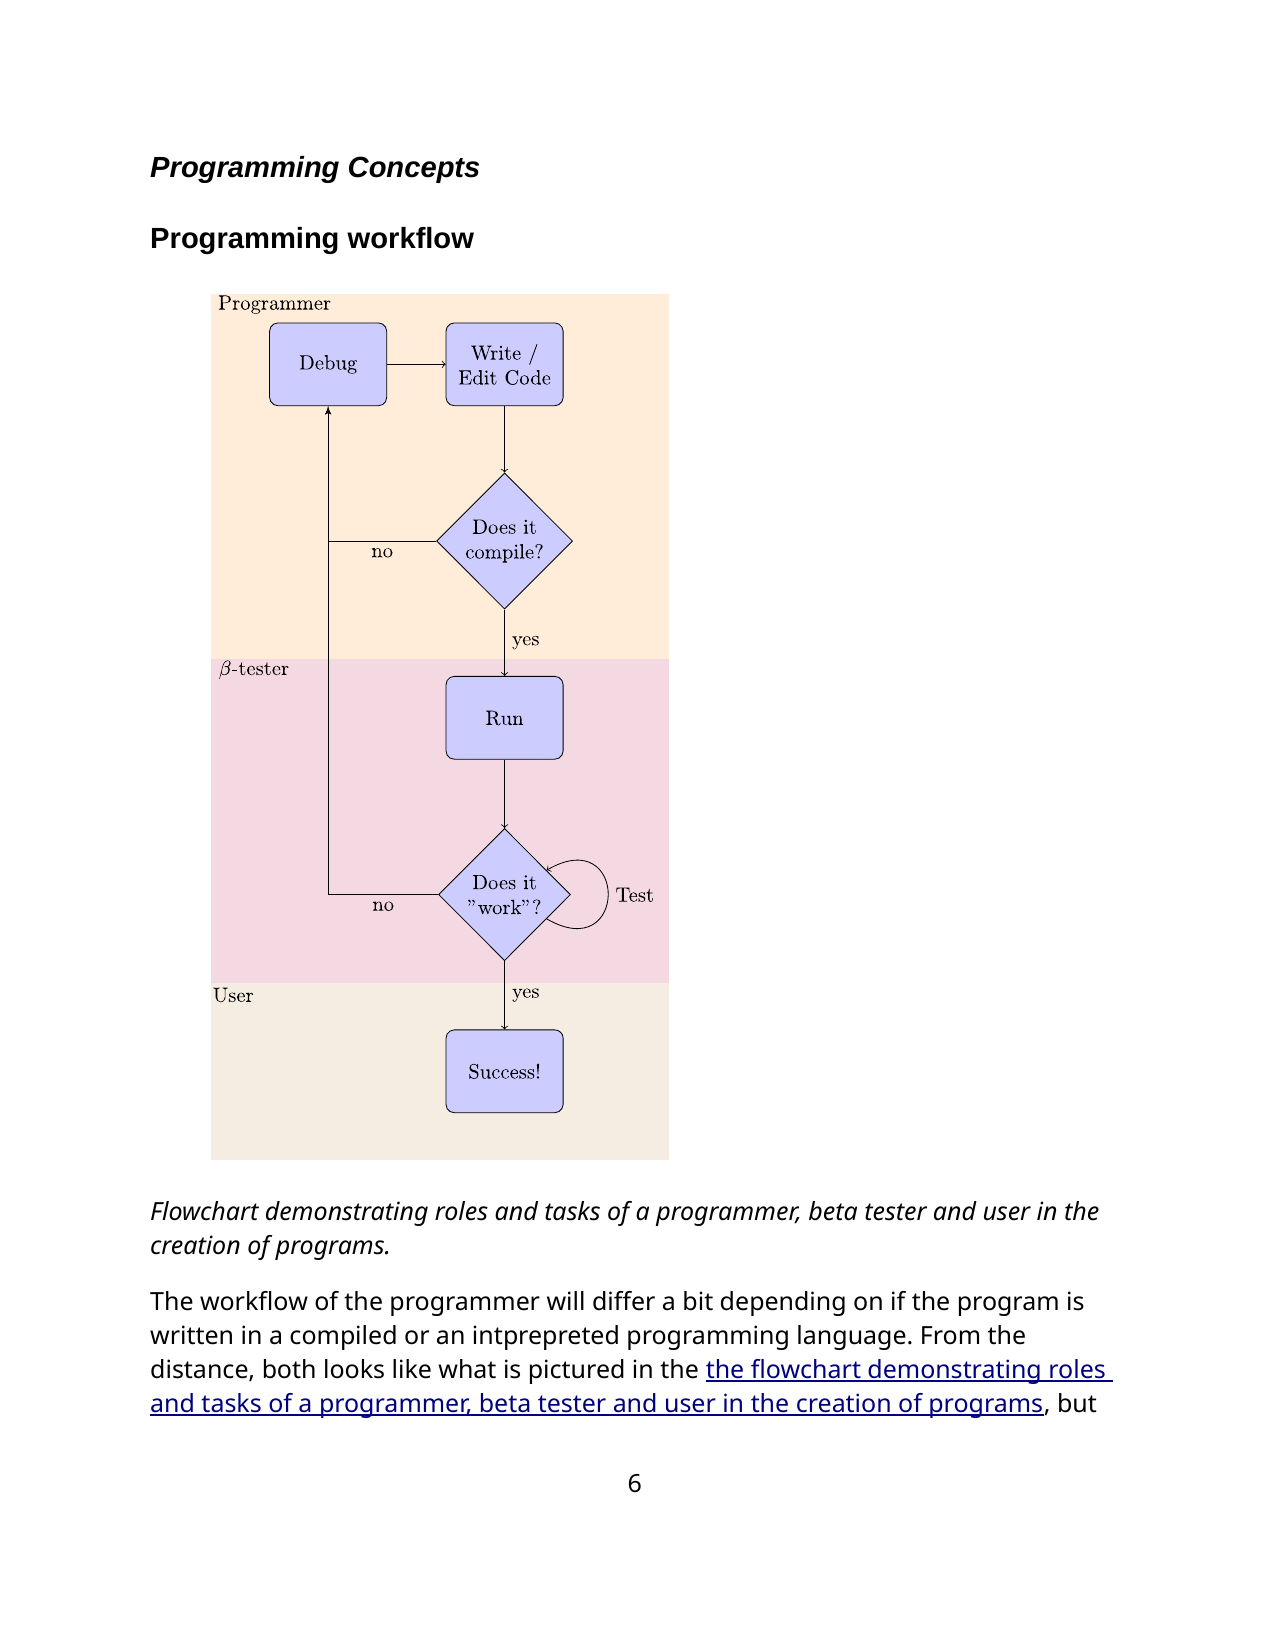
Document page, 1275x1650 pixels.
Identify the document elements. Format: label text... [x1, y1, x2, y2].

subtitle Programming workflow [150, 221, 1125, 254]
text The workflow of the programmer will differ a bit depending on if the program is written in a compiled or an intprepreted programming language. From the distance, both looks like what is pictured in the the flowchart demonstrating roles and tasks of a programmer, beta tester and user in the creation of programs, but [150, 1283, 1125, 1419]
subtitle Programming Concepts [150, 150, 1125, 183]
text Flowchart demonstrating roles and tasks of a programmer, beta tester and user in the creation of programs. [150, 1194, 1125, 1262]
